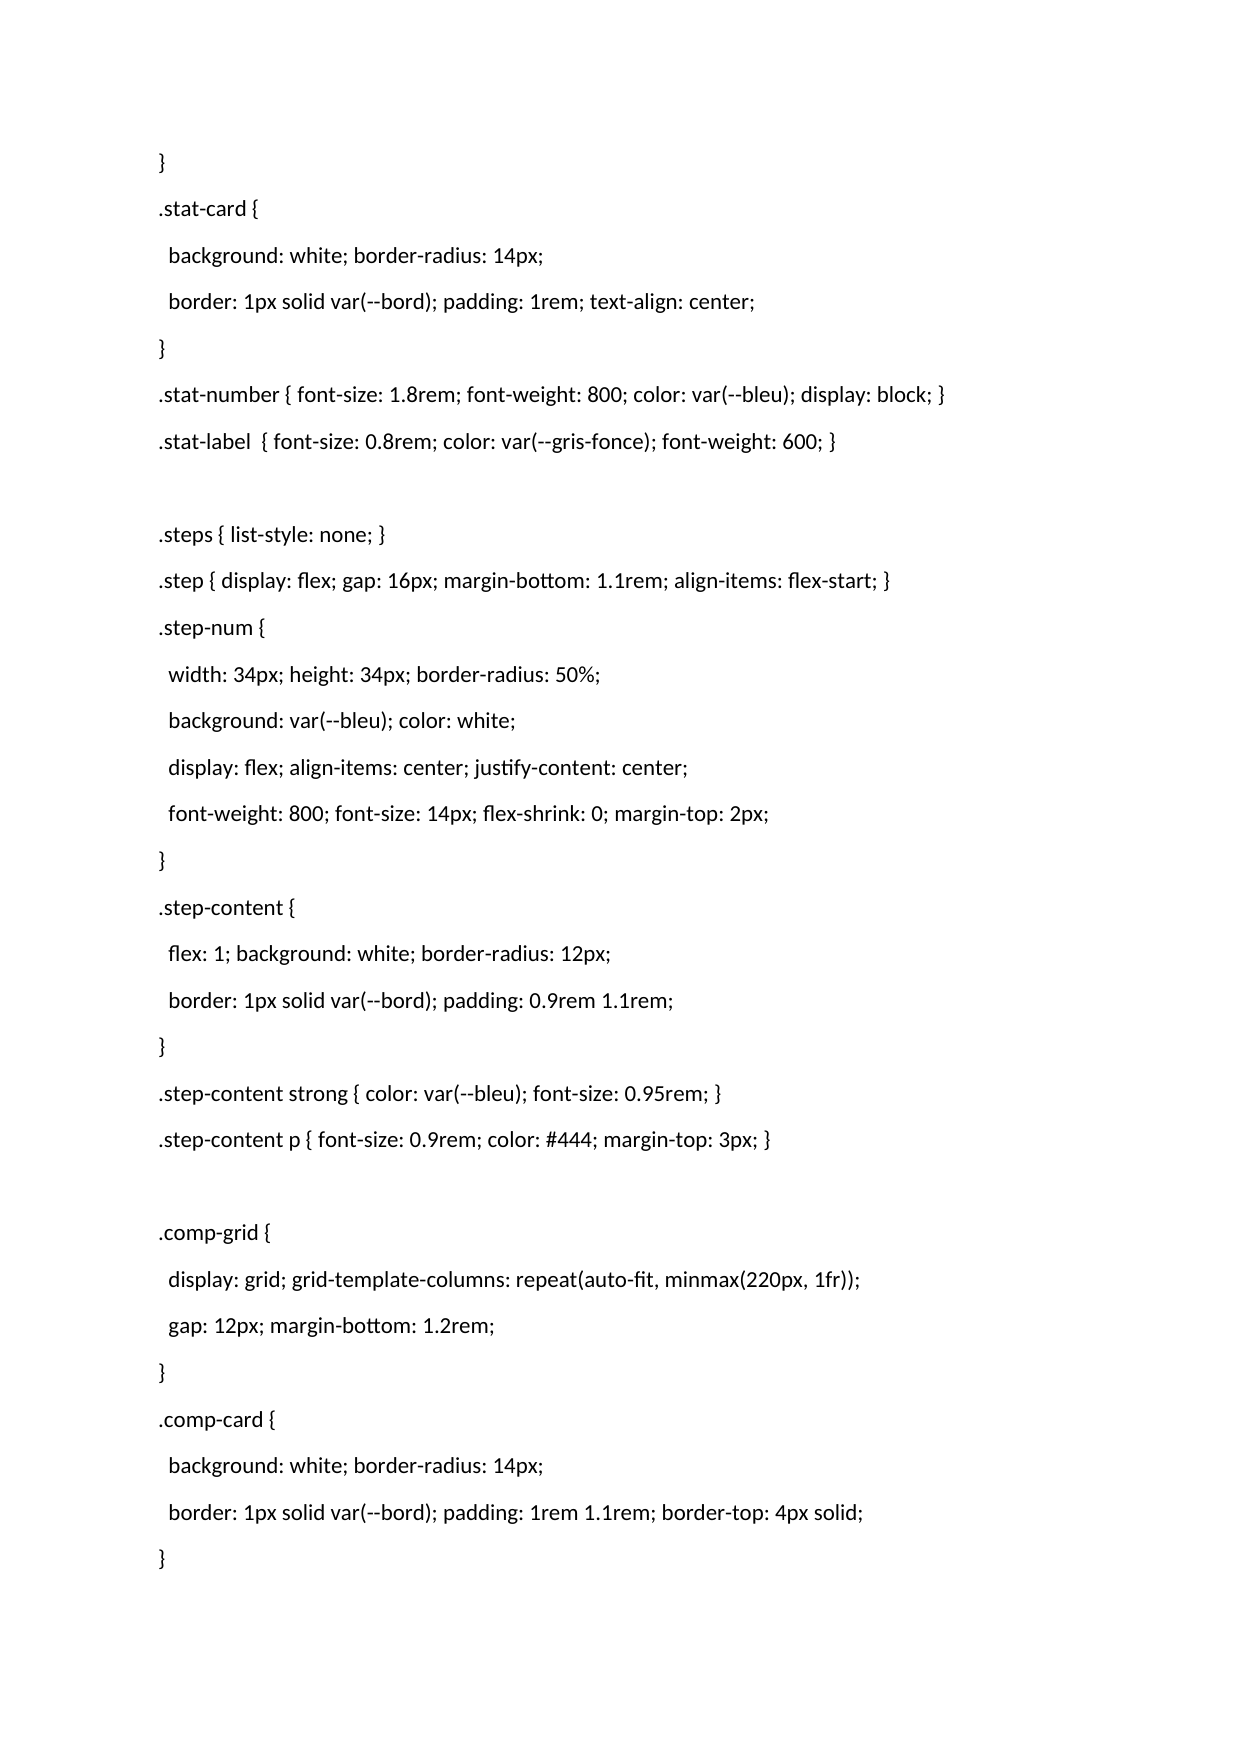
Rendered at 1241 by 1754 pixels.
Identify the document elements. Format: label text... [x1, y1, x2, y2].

text display: grid; grid-template-columns: repeat(auto-fit, minmax(220px, 1fr)); [148, 1265, 1093, 1293]
text display: flex; align-items: center; justify-content: center; [148, 753, 1093, 781]
text flex: 1; background: white; border-radius: 12px; [148, 939, 1093, 967]
text .stat-label { font-size: 0.8rem; color: var(--gris-fonce); font-weight: 600; } [148, 427, 1093, 455]
text .stat-number { font-size: 1.8rem; font-weight: 800; color: var(--bleu); display: block; } [148, 380, 1093, 408]
text gap: 12px; margin-bottom: 1.2rem; [148, 1312, 1093, 1340]
text .step-num { [148, 613, 1093, 641]
text .stat-card { [148, 194, 1093, 222]
text } [148, 334, 1093, 362]
text border: 1px solid var(--bord); padding: 1rem; text-align: center; [148, 287, 1093, 315]
text } [148, 1358, 1093, 1386]
text } [148, 846, 1093, 874]
text .comp-grid { [148, 1218, 1093, 1247]
text border: 1px solid var(--bord); padding: 0.9rem 1.1rem; [148, 986, 1093, 1014]
text background: white; border-radius: 14px; [148, 1451, 1093, 1479]
text .step-content strong { color: var(--bleu); font-size: 0.95rem; } [148, 1079, 1093, 1107]
text background: white; border-radius: 14px; [148, 241, 1093, 269]
text .step-content { [148, 893, 1093, 921]
text background: var(--bleu); color: white; [148, 706, 1093, 734]
text .step-content p { font-size: 0.9rem; color: #444; margin-top: 3px; } [148, 1125, 1093, 1153]
text .step { display: flex; gap: 16px; margin-bottom: 1.1rem; align-items: flex-start; } [148, 567, 1093, 595]
text font-weight: 800; font-size: 14px; flex-shrink: 0; margin-top: 2px; [148, 799, 1093, 827]
text width: 34px; height: 34px; border-radius: 50%; [148, 660, 1093, 688]
text border: 1px solid var(--bord); padding: 1rem 1.1rem; border-top: 4px solid; [148, 1498, 1093, 1526]
text .steps { list-style: none; } [148, 520, 1093, 548]
text } [148, 1032, 1093, 1060]
text } [148, 148, 1093, 176]
text } [148, 1544, 1093, 1572]
text .comp-card { [148, 1405, 1093, 1433]
